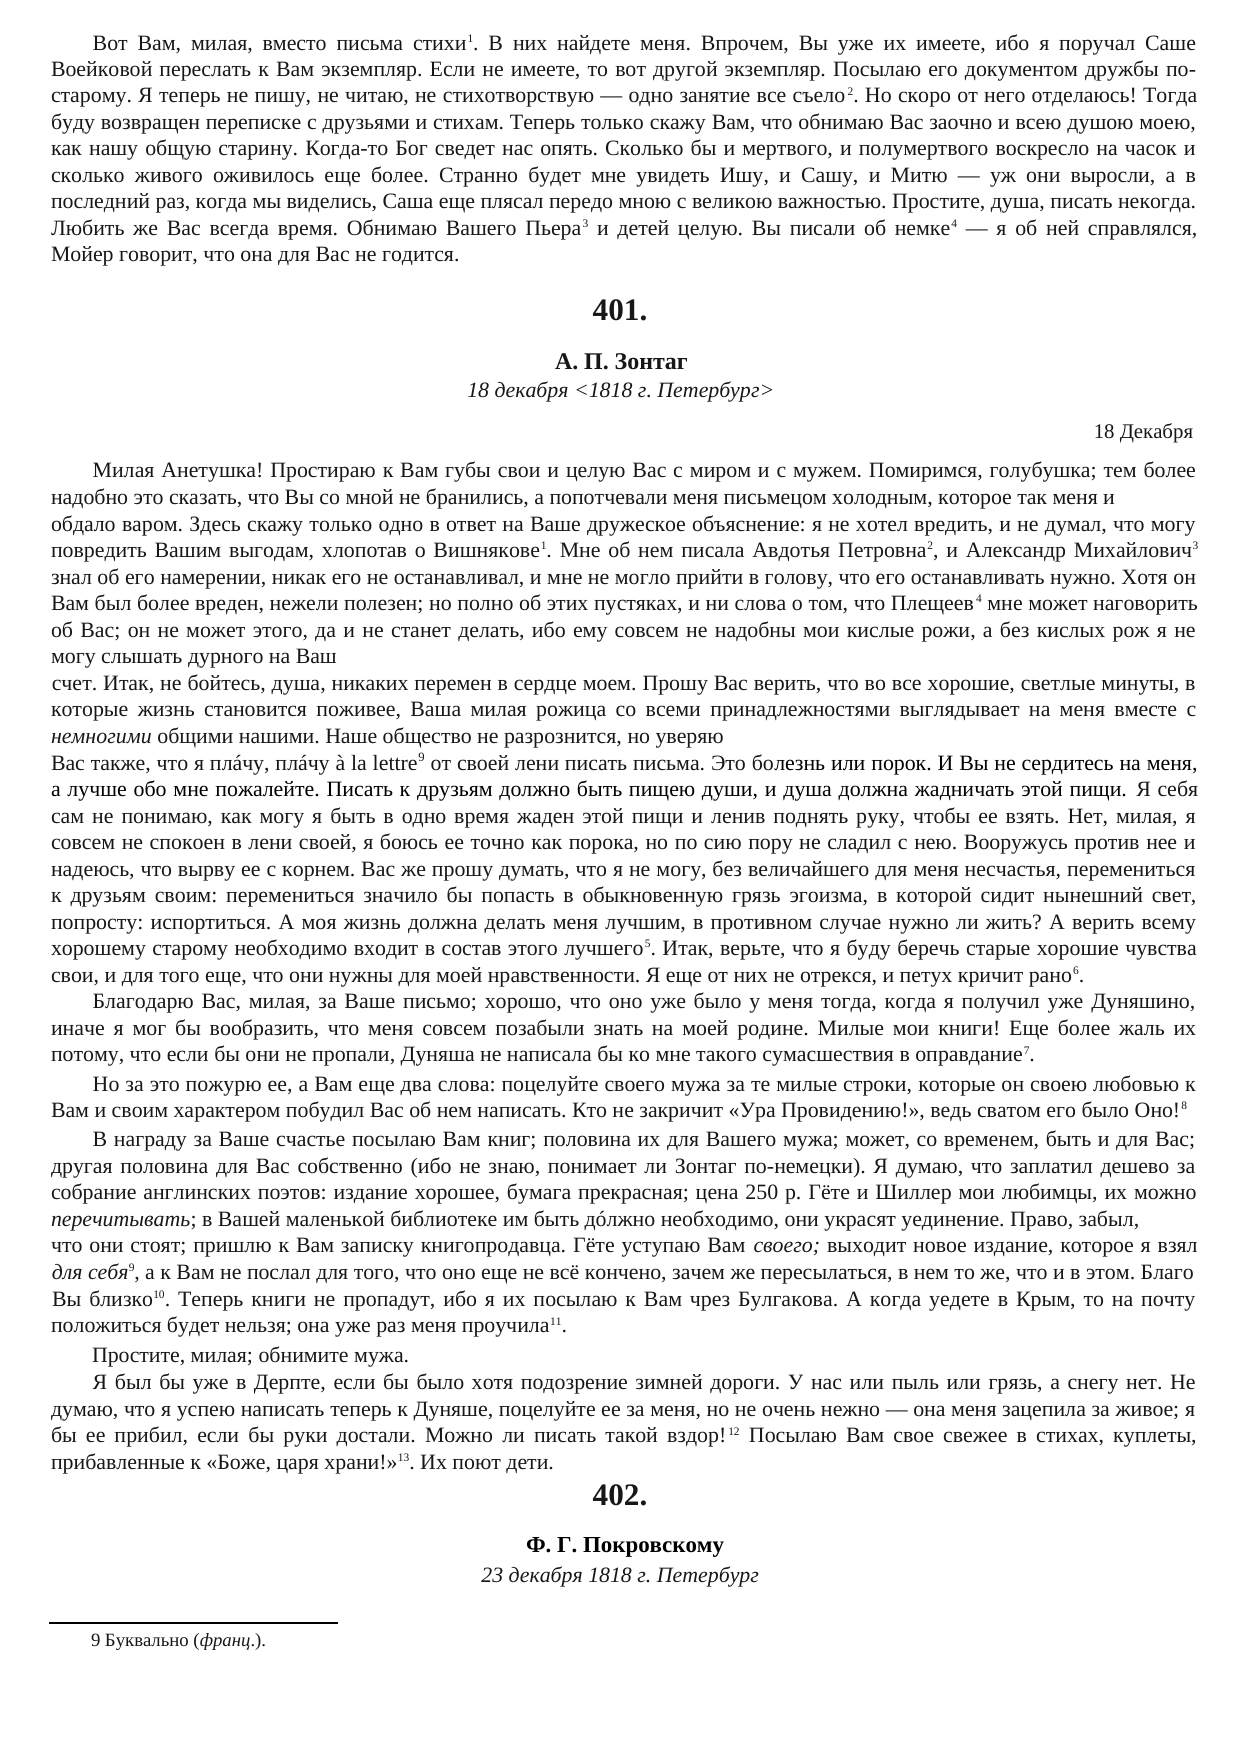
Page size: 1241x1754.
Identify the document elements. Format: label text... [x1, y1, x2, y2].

text Но за это пожурю ее, а Вам еще два слова: поцелуйте своего мужа за те милые строки, которые он своею любовью к Вам и своим характером побудил Вас об нем написать. Кто не закричит «Ура Провидению!», ведь сватом его было Оно!8 [51, 1071, 1198, 1122]
text Благодарю Вас, милая, за Ваше письмо; хорошо, что оно уже было у меня тогда, когда я получил уже Дуняшино, иначе я мог бы вообразить, что меня совсем позабыли знать на моей родине. Милые мои книги! Еще более жаль их потому, что если бы они не пропали, Дуняша не написала бы ко мне такого сумасшествия в оправдание7. [51, 988, 1198, 1067]
text Вас также, что я плáчу, плáчу à la lettre от своей лени писать письма. Это болезнь или порок. И Вы не сердитесь на меня, а лучше обо мне пожалейте. Писать к друзьям должно быть пищею души, и душа должна жадничать этой пищи. Я себя сам не понимаю, как могу я быть в одно время жаден этой пищи и ленив поднять руку, чтобы ее взять. Нет, милая, я совсем не спокоен в лени своей, я боюсь ее точно как порока, но по сию пору не сладил с нею. Вооружусь против нее и надеюсь, что вырву ее с корнем. Вас же прошу думать, что я не могу, без величайшего для меня несчастья, перемениться к друзьям своим: перемениться значило бы попасть в обыкновенную грязь эгоизма, в которой сидит нынешний свет, попросту: испортиться. А моя жизнь должна делать меня лучшим, в противном случае нужно ли жить? А верить всему хорошему старому необходимо входит в состав этого лучшего5. Итак, верьте, что я буду беречь старые хорошие чувства свои, и для того еще, что они нужны для моей нравственности. Я еще от них не отрекся, и петух кричит рано6. [51, 750, 1198, 987]
text Буквально (франц.). [49, 1629, 1197, 1651]
text что они стоят; пришлю к Вам записку книгопродавца. Гёте уступаю Вам своего; выходит новое издание, которое я взял для себя9, а к Вам не послал для того, что оно еще не всё кончено, зачем же пересылаться, в нем то же, что и в этом. Благо [51, 1232, 1198, 1284]
text Вы близко10. Теперь книги не пропадут, ибо я их посылаю к Вам чрез Булгакова. А когда уедете в Крым, то на почту положиться будет нельзя; она уже раз меня проучила11. [51, 1286, 1198, 1338]
text 18 декабря <1818 г. Петербург> [50, 377, 1193, 402]
text счет. Итак, не бойтесь, душа, никаких перемен в сердце моем. Прошу Вас верить, что во все хорошие, светлые минуты, в которые жизнь становится поживее, Ваша милая рожица со всеми принадлежностями выглядывает на меня вместе с немногими общими нашими. Наше общество не разрознится, но уверяю [51, 670, 1198, 748]
subtitle Ф. Г. Покровскому [49, 1532, 1200, 1558]
text Простите, милая; обнимите мужа. [92, 1342, 1198, 1368]
subtitle 401. [49, 291, 1190, 327]
text 23 декабря 1818 г. Петербург [50, 1562, 1192, 1587]
text Вот Вам, милая, вместо письма стихи1. В них найдете меня. Впрочем, Вы уже их имеете, ибо я поручал Саше Воейковой переслать к Вам экземпляр. Если не имеете, то вот другой экземпляр. Посылаю его документом дружбы по-старому. Я теперь не пишу, не читаю, не стихотворствую — одно занятие все съело2. Но скоро от него отделаюсь! Тогда буду возвращен переписке с друзьями и стихам. Теперь только скажу Вам, что обнимаю Вас заочно и всею душою моею, как нашу общую старину. Когда-то Бог сведет нас опять. Сколько бы и мертвого, и полумертвого воскресло на часок и сколько живого оживилось еще более. Странно будет мне увидеть Ишу, и Сашу, и Митю — уж они выросли, а в последний раз, когда мы виделись, Саша еще плясал передо мною с великою важностью. Простите, душа, писать некогда. Любить же Вас всегда время. Обнимаю Вашего Пьера3 и детей целую. Вы писали об немке4 — я об ней справлялся, Мойер говорит, что она для Вас не годится. [51, 29, 1198, 266]
text 18 Декабря [91, 419, 1193, 443]
text А. П. Зонтаг [51, 347, 1192, 374]
text Милая Анетушка! Простираю к Вам губы свои и целую Вас с миром и с мужем. Помиримся, голубушка; тем более надобно это сказать, что Вы со мной не бранились, а попотчевали меня письмецом холодным, которое так меня и [51, 457, 1198, 509]
text обдало варом. Здесь скажу только одно в ответ на Ваше дружеское объяснение: я не хотел вредить, и не думал, что могу повредить Вашим выгодам, хлопотав о Вишнякове1. Мне об нем писала Авдотья Петровна2, и Александр Михайлович3 знал об его намерении, никак его не останавливал, и мне не могло прийти в голову, что его останавливать нужно. Хотя он Вам был более вреден, нежели полезен; но полно об этих пустяках, и ни слова о том, что Плещеев4 мне может наговорить об Вас; он не может этого, да и не станет делать, ибо ему совсем не надобны мои кислые рожи, а без кислых рож я не могу слышать дурного на Ваш [51, 511, 1198, 668]
text В награду за Ваше счастье посылаю Вам книг; половина их для Вашего мужа; может, со временем, быть и для Вас; другая половина для Вас собственно (ибо не знаю, понимает ли Зонтаг по-немецки). Я думаю, что заплатил дешево за собрание англинских поэтов: издание хорошее, бумага прекрасная; цена 250 р. Гёте и Шиллер мои любимцы, их можно перечитывать; в Вашей маленькой библиотеке им быть дóлжно необходимо, они украсят уединение. Право, забыл, [51, 1126, 1198, 1231]
subtitle 402. [49, 1476, 1190, 1512]
text Я был бы уже в Дерпте, если бы было хотя подозрение зимней дороги. У нас или пыль или грязь, а снегу нет. Не думаю, что я успею написать теперь к Дуняше, поцелуйте ее за меня, но не очень нежно — она меня зацепила за живое; я бы ее прибил, если бы руки достали. Можно ли писать такой вздор!12 Посылаю Вам свое свежее в стихах, куплеты, прибавленные к «Боже, царя храни!»13. Их поют дети. [51, 1369, 1198, 1474]
